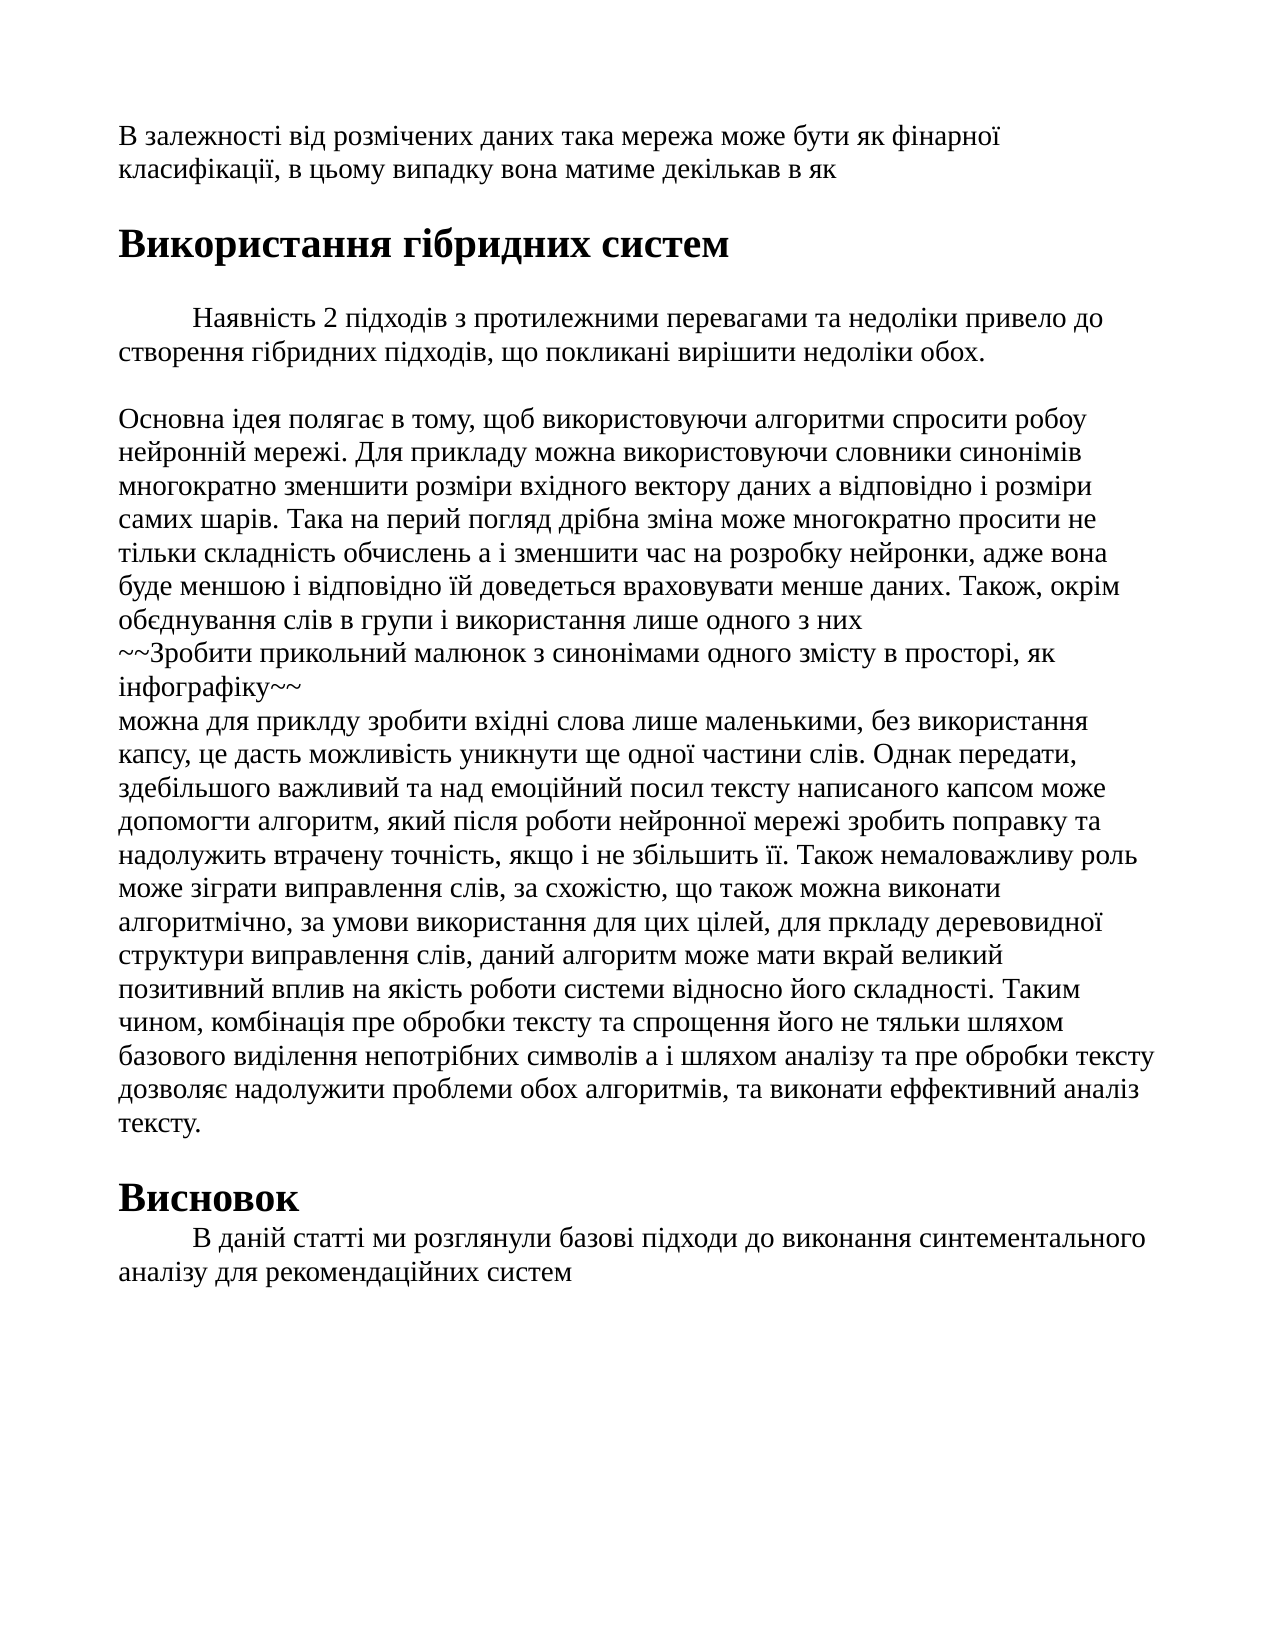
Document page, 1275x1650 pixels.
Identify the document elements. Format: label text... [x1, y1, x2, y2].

text В залежності від розмічених даних така мережа може бути як фінарної класифікації, в цьому випадку вона матиме декількав в як [118, 118, 1157, 185]
text Висновок [118, 1172, 1157, 1220]
text Використання гібридних систем [118, 219, 1157, 267]
text Наявність 2 підходів з протилежними перевагами та недоліки привело до створення гібридних підходів, що покликані вирішити недоліки обох. [118, 300, 1157, 367]
text можна для приклду зробити вхідні слова лише маленькими, без використання капсу, це дасть можливість уникнути ще одної частини слів. Однак передати, здебільшого важливий та над емоційний посил тексту написаного капсом може допомогти алгоритм, який після роботи нейронної мережі зробить поправку та надолужить втрачену точність, якщо і не збільшить її. Також немаловажливу роль може зіграти виправлення слів, за схожістю, що також можна виконати алгоритмічно, за умови використання для цих цілей, для пркладу деревовидної структури виправлення слів, даний алгоритм може мати вкрай великий позитивний вплив на якість роботи системи відносно його складності. Таким чином, комбінація пре обробки тексту та спрощення його не тяльки шляхом базового виділення непотрібних символів а і шляхом аналізу та пре обробки тексту дозволяє надолужити проблеми обох алгоритмів, та виконати еффективний аналіз тексту. [118, 703, 1157, 1139]
text Основна ідея полягає в тому, щоб використовуючи алгоритми спросити робоу нейронній мережі. Для прикладу можна використовуючи словники синонімів многократно зменшити розміри вхідного вектору даних а відповідно і розміри самих шарів. Така на перий погляд дрібна зміна може многократно просити не тільки складність обчислень а і зменшити час на розробку нейронки, адже вона буде меншою і відповідно їй доведеться враховувати менше даних. Також, окрім обєднування слів в групи і використання лише одного з них [118, 401, 1157, 636]
text В даній статті ми розглянули базові підходи до виконання синтементального аналізу для рекомендаційних систем [118, 1220, 1157, 1287]
text ~~Зробити прикольний малюнок з синонімами одного змісту в просторі, як інфографіку~~ [118, 636, 1157, 703]
